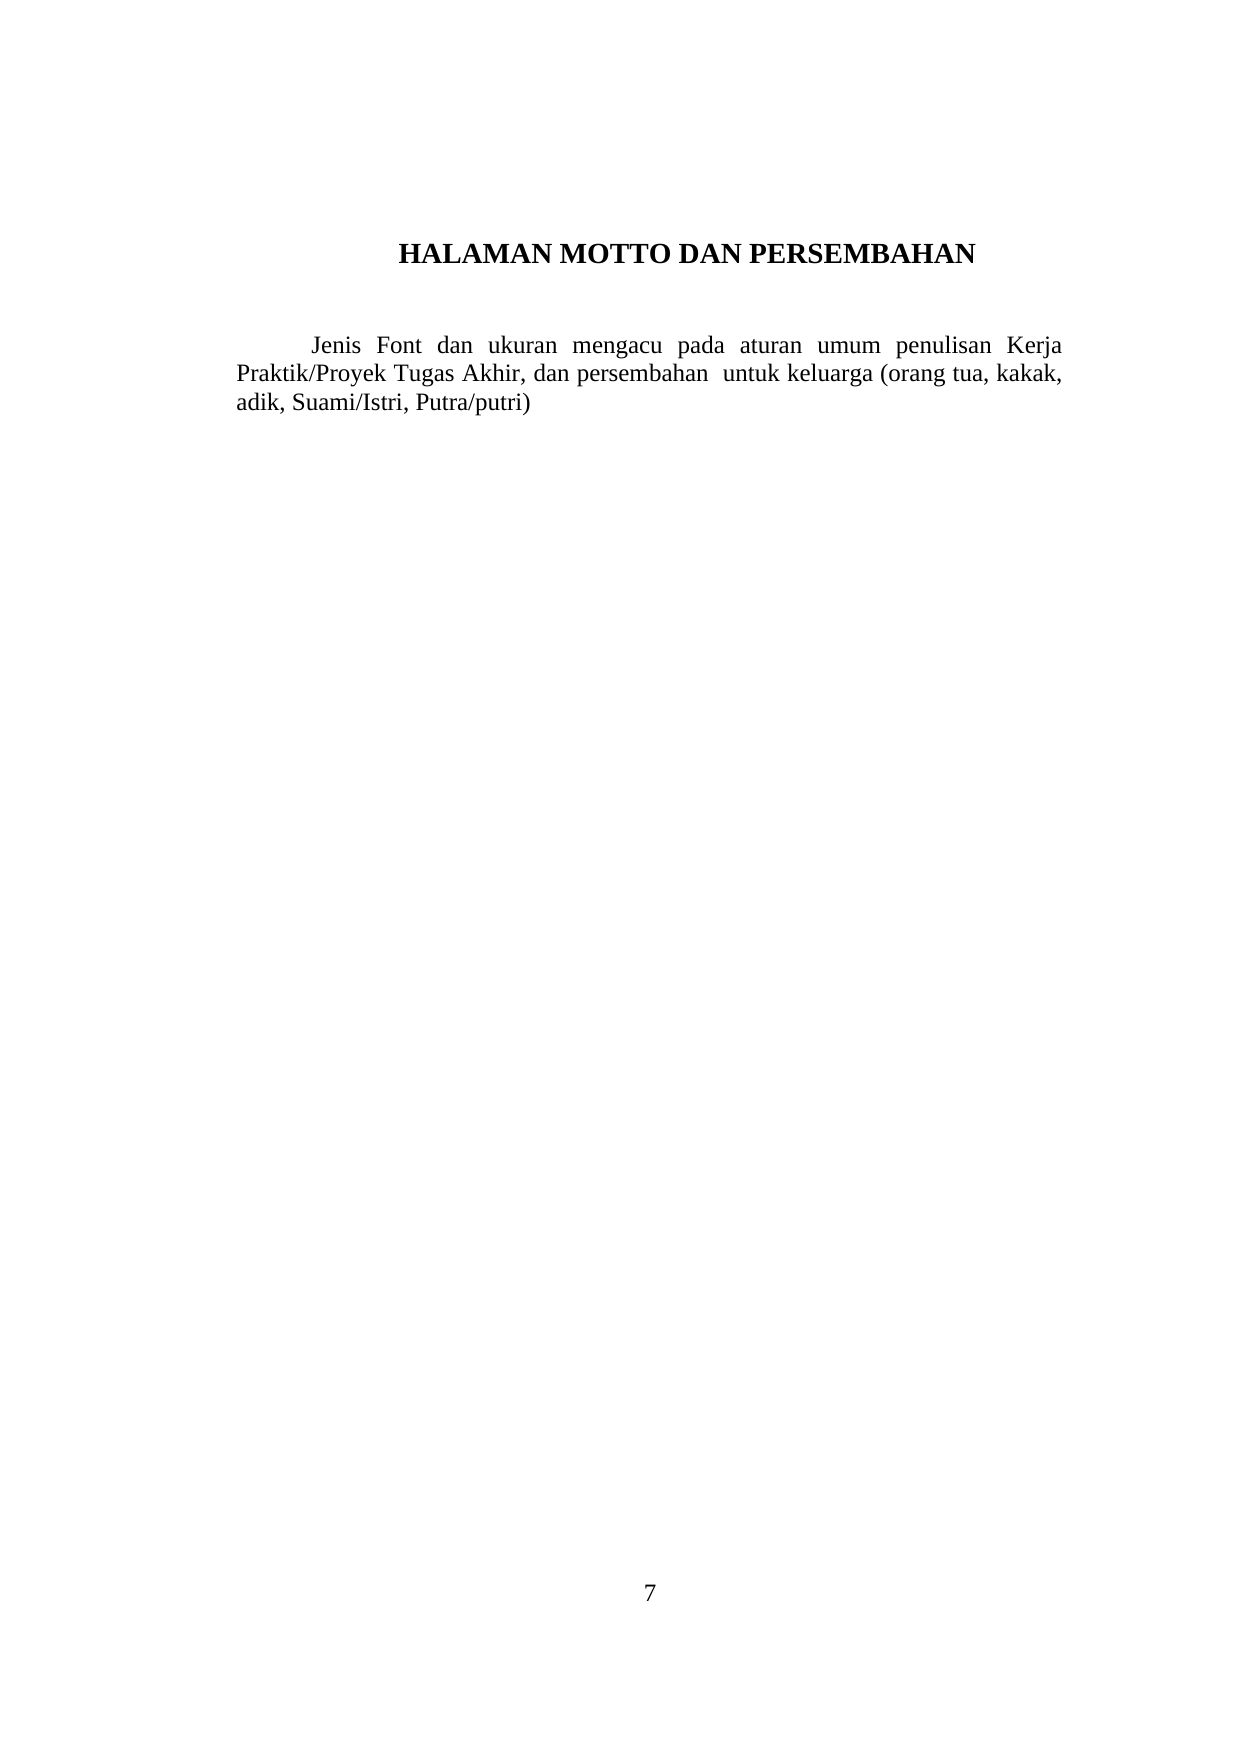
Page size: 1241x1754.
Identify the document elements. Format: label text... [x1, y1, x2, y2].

text Jenis Font dan ukuran mengacu pada aturan umum penulisan Kerja Praktik/Proyek Tugas Akhir, dan persembahan untuk keluarga (orang tua, kakak, adik, Suami/Istri, Putra/putri) [236, 330, 1063, 416]
text HALAMAN MOTTO DAN PERSEMBAHAN [236, 236, 1063, 270]
